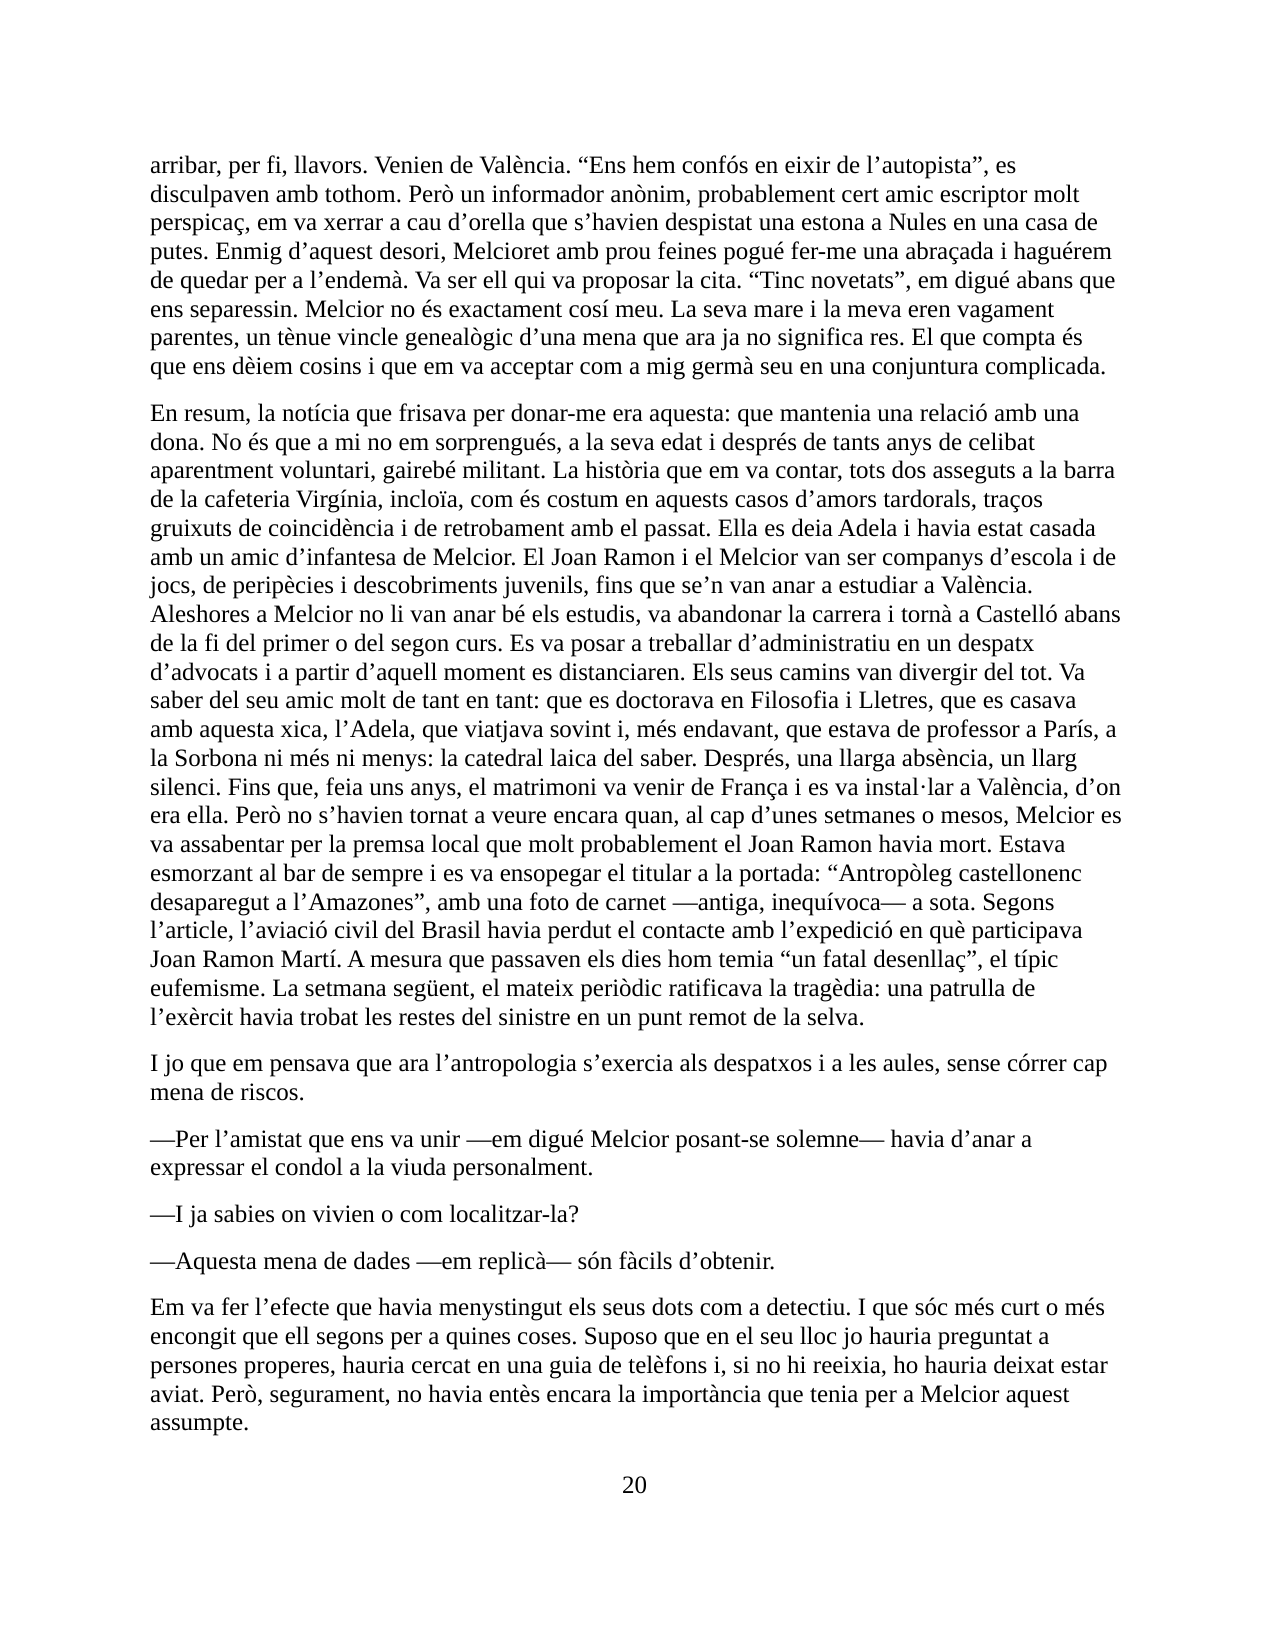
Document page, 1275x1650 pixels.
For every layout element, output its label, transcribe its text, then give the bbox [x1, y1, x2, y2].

text Em va fer l’efecte que havia menystingut els seus dots com a detectiu. I que sóc més curt o més encongit que ell segons per a quines coses. Suposo que en el seu lloc jo hauria preguntat a persones properes, hauria cercat en una guia de telèfons i, si no hi reeixia, ho hauria deixat estar aviat. Però, segurament, no havia entès encara la importància que tenia per a Melcior aquest assumpte. [150, 1292, 1125, 1436]
text —Per l’amistat que ens va unir —em digué Melcior posant-se solemne— havia d’anar a expressar el condol a la viuda personalment. [150, 1124, 1125, 1181]
text I jo que em pensava que ara l’antropologia s’exercia als despatxos i a les aules, sense córrer cap mena de riscos. [150, 1048, 1125, 1106]
text En resum, la notícia que frisava per donar-me era aquesta: que mantenia una relació amb una dona. No és que a mi no em sorprengués, a la seva edat i després de tants anys de celibat aparentment voluntari, gairebé militant. La història que em va contar, tots dos asseguts a la barra de la cafeteria Virgínia, incloïa, com és costum en aquests casos d’amors tardorals, traços gruixuts de coincidència i de retrobament amb el passat. Ella es deia Adela i havia estat casada amb un amic d’infantesa de Melcior. El Joan Ramon i el Melcior van ser companys d’escola i de jocs, de peripècies i descobriments juvenils, fins que se’n van anar a estudiar a València. Aleshores a Melcior no li van anar bé els estudis, va abandonar la carrera i tornà a Castelló abans de la fi del primer o del segon curs. Es va posar a treballar d’administratiu en un despatx d’advocats i a partir d’aquell moment es distanciaren. Els seus camins van divergir del tot. Va saber del seu amic molt de tant en tant: que es doctorava en Filosofia i Lletres, que es casava amb aquesta xica, l’Adela, que viatjava sovint i, més endavant, que estava de professor a París, a la Sorbona ni més ni menys: la catedral laica del saber. Després, una llarga absència, un llarg silenci. Fins que, feia uns anys, el matrimoni va venir de França i es va instal·lar a València, d’on era ella. Però no s’havien tornat a veure encara quan, al cap d’unes setmanes o mesos, Melcior es va assabentar per la premsa local que molt probablement el Joan Ramon havia mort. Estava esmorzant al bar de sempre i es va ensopegar el titular a la portada: “Antropòleg castellonenc desaparegut a l’Amazones”, amb una foto de carnet —antiga, inequívoca— a sota. Segons l’article, l’aviació civil del Brasil havia perdut el contacte amb l’expedició en què participava Joan Ramon Martí. A mesura que passaven els dies hom temia “un fatal desenllaç”, el típic eufemisme. La setmana següent, el mateix periòdic ratificava la tragèdia: una patrulla de l’exèrcit havia trobat les restes del sinistre en un punt remot de la selva. [150, 398, 1125, 1030]
text arribar, per fi, llavors. Venien de València. “Ens hem confós en eixir de l’autopista”, es disculpaven amb tothom. Però un informador anònim, probablement cert amic escriptor molt perspicaç, em va xerrar a cau d’orella que s’havien despistat una estona a Nules en una casa de putes. Enmig d’aquest desori, Melcioret amb prou feines pogué fer-me una abraçada i haguérem de quedar per a l’endemà. Va ser ell qui va proposar la cita. “Tinc novetats”, em digué abans que ens separessin. Melcior no és exactament cosí meu. La seva mare i la meva eren vagament parentes, un tènue vincle genealògic d’una mena que ara ja no significa res. El que compta és que ens dèiem cosins i que em va acceptar com a mig germà seu en una conjuntura complicada. [150, 150, 1125, 380]
text —Aquesta mena de dades —em replicà— són fàcils d’obtenir. [150, 1246, 1125, 1274]
text —I ja sabies on vivien o com localitzar-la? [150, 1199, 1125, 1228]
